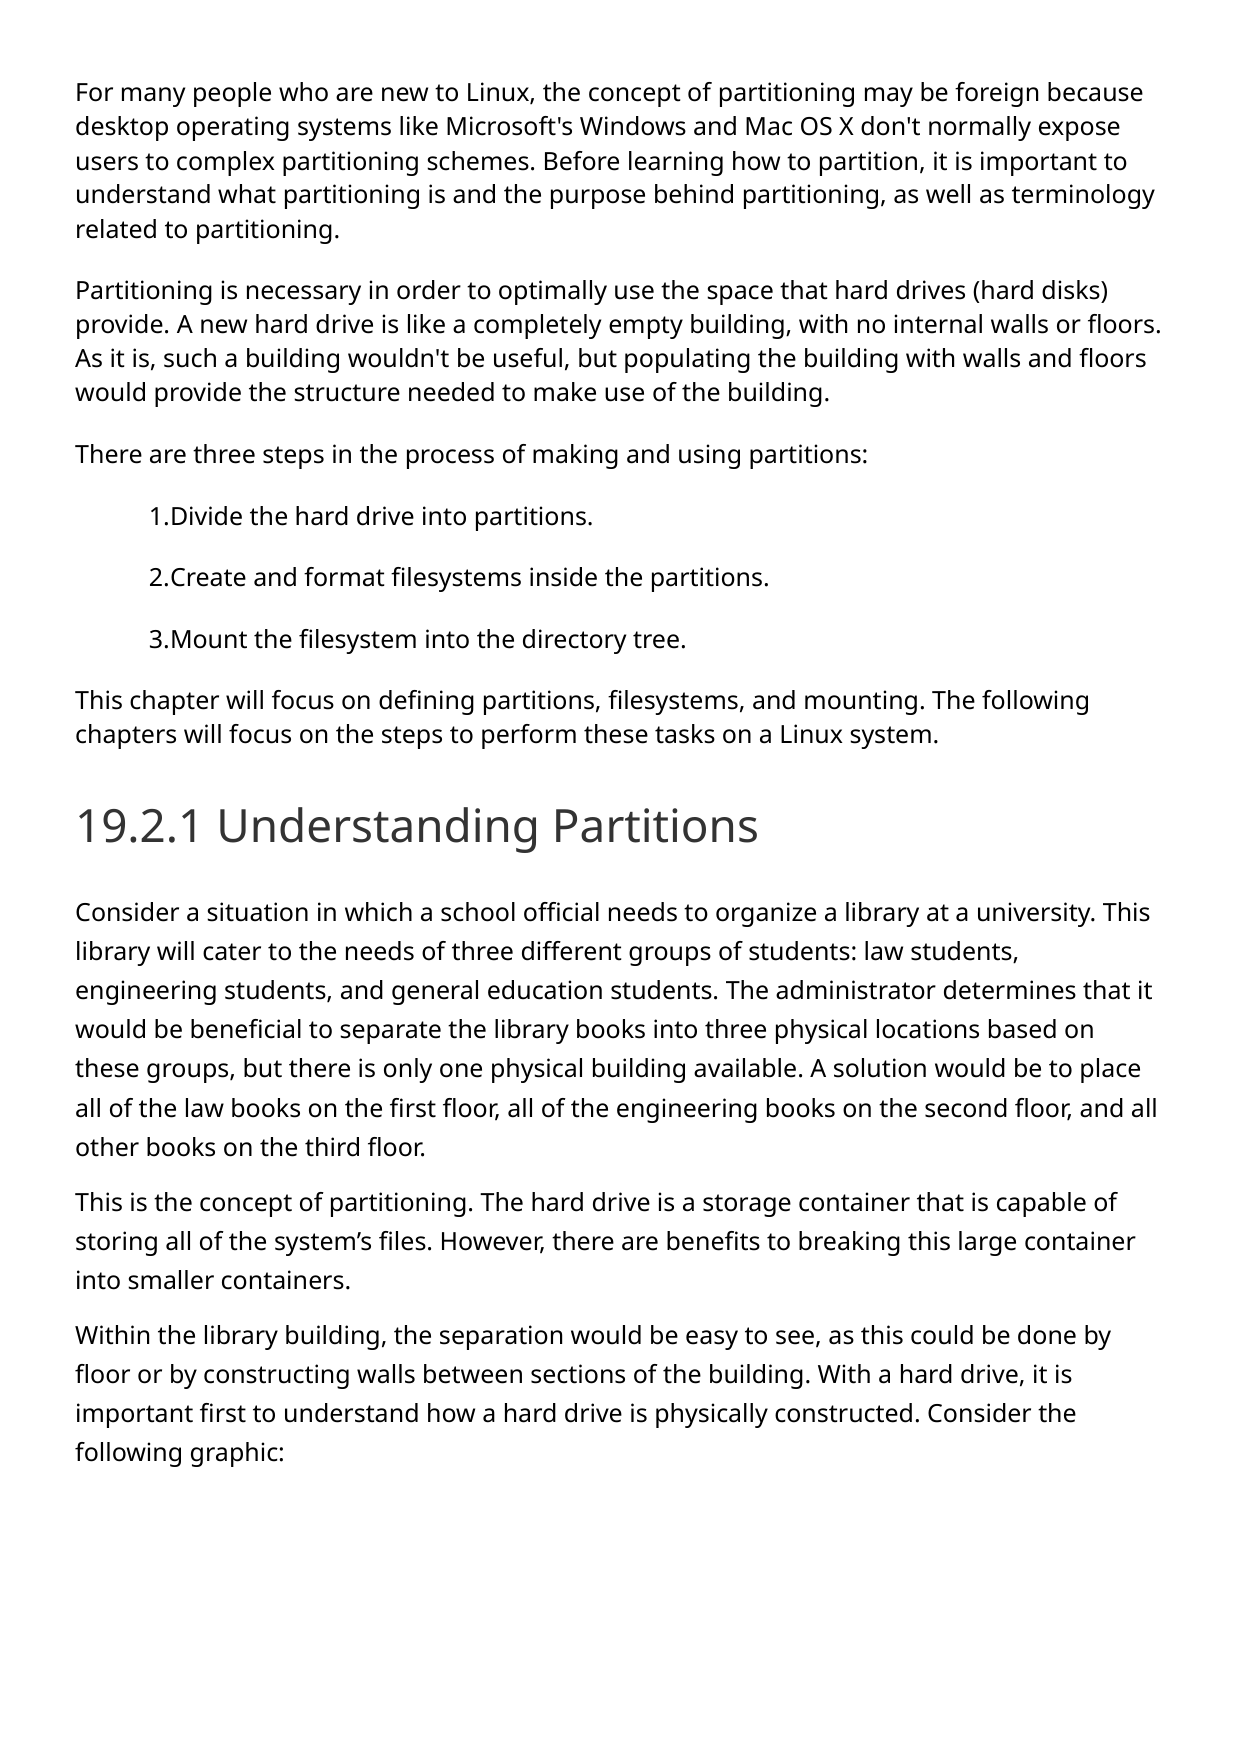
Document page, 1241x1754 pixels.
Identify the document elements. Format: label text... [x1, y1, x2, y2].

text Consider a situation in which a school official needs to organize a library at a university. This library will cater to the needs of three different groups of students: law students, engineering students, and general education students. The administrator determines that it would be beneficial to separate the library books into three physical locations based on these groups, but there is only one physical building available. A solution would be to place all of the law books on the first floor, all of the engineering books on the second floor, and all other books on the third floor. [75, 894, 1165, 1163]
text Within the library building, the separation would be easy to see, as this could be done by floor or by constructing walls between sections of the building. With a hard drive, it is important first to understand how a hard drive is physically constructed. Consider the following graphic: [75, 1317, 1165, 1469]
list Mount the filesystem into the directory tree. [75, 621, 1165, 655]
list Create and format filesystems inside the partitions. [75, 560, 1165, 594]
list Divide the hard drive into partitions. [75, 498, 1165, 532]
text This is the concept of partitioning. The hard drive is a storage container that is capable of storing all of the system’s files. However, there are benefits to breaking this large container into smaller containers. [75, 1184, 1165, 1297]
text This chapter will focus on defining partitions, filesystems, and mounting. The following chapters will focus on the steps to perform these tasks on a Linux system. [75, 683, 1165, 751]
text Partitioning is necessary in order to optimally use the space that hard drives (hard disks) provide. A new hard drive is like a completely empty building, with no internal walls or floors. As it is, such a building wouldn't be useful, but populating the building with walls and floors would provide the structure needed to make use of the building. [75, 273, 1165, 409]
text For many people who are new to Linux, the concept of partitioning may be foreign because desktop operating systems like Microsoft's Windows and Mac OS X don't normally expose users to complex partitioning schemes. Before learning how to partition, it is important to understand what partitioning is and the purpose behind partitioning, as well as terminology related to partitioning. [75, 75, 1165, 245]
text There are three steps in the process of making and using partitions: [75, 437, 1165, 471]
subtitle 19.2.1 Understanding Partitions [75, 793, 1165, 856]
